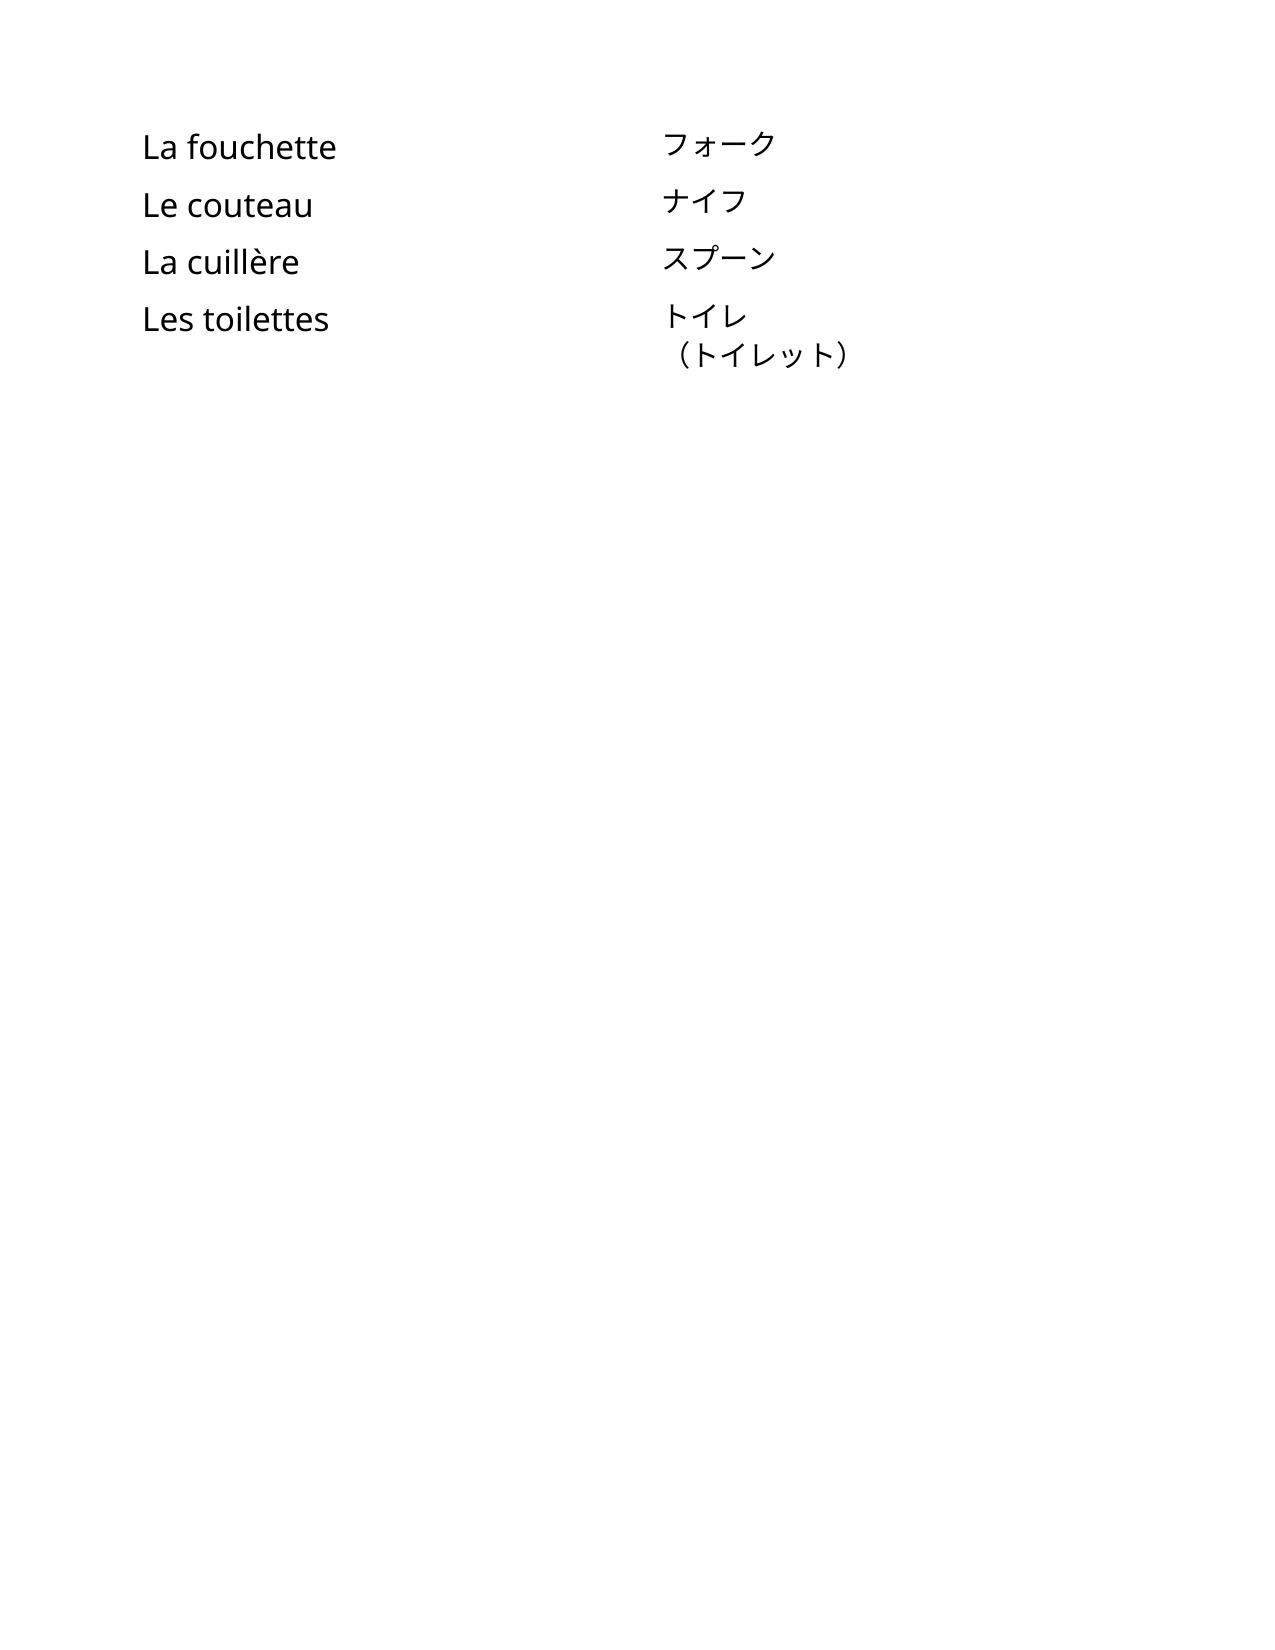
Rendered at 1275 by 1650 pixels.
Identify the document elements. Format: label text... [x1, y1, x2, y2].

table_cell La fouchette [118, 118, 637, 175]
table_cell フォーク [638, 118, 1157, 175]
table_cell ナイフ [638, 175, 1157, 233]
table_cell Les toilettes [118, 290, 637, 381]
table_cell スプーン [638, 233, 1157, 290]
table_cell トイレ （トイレット） [638, 290, 1157, 381]
table_cell Le couteau [118, 175, 637, 233]
table_cell La cuillère [118, 233, 637, 290]
